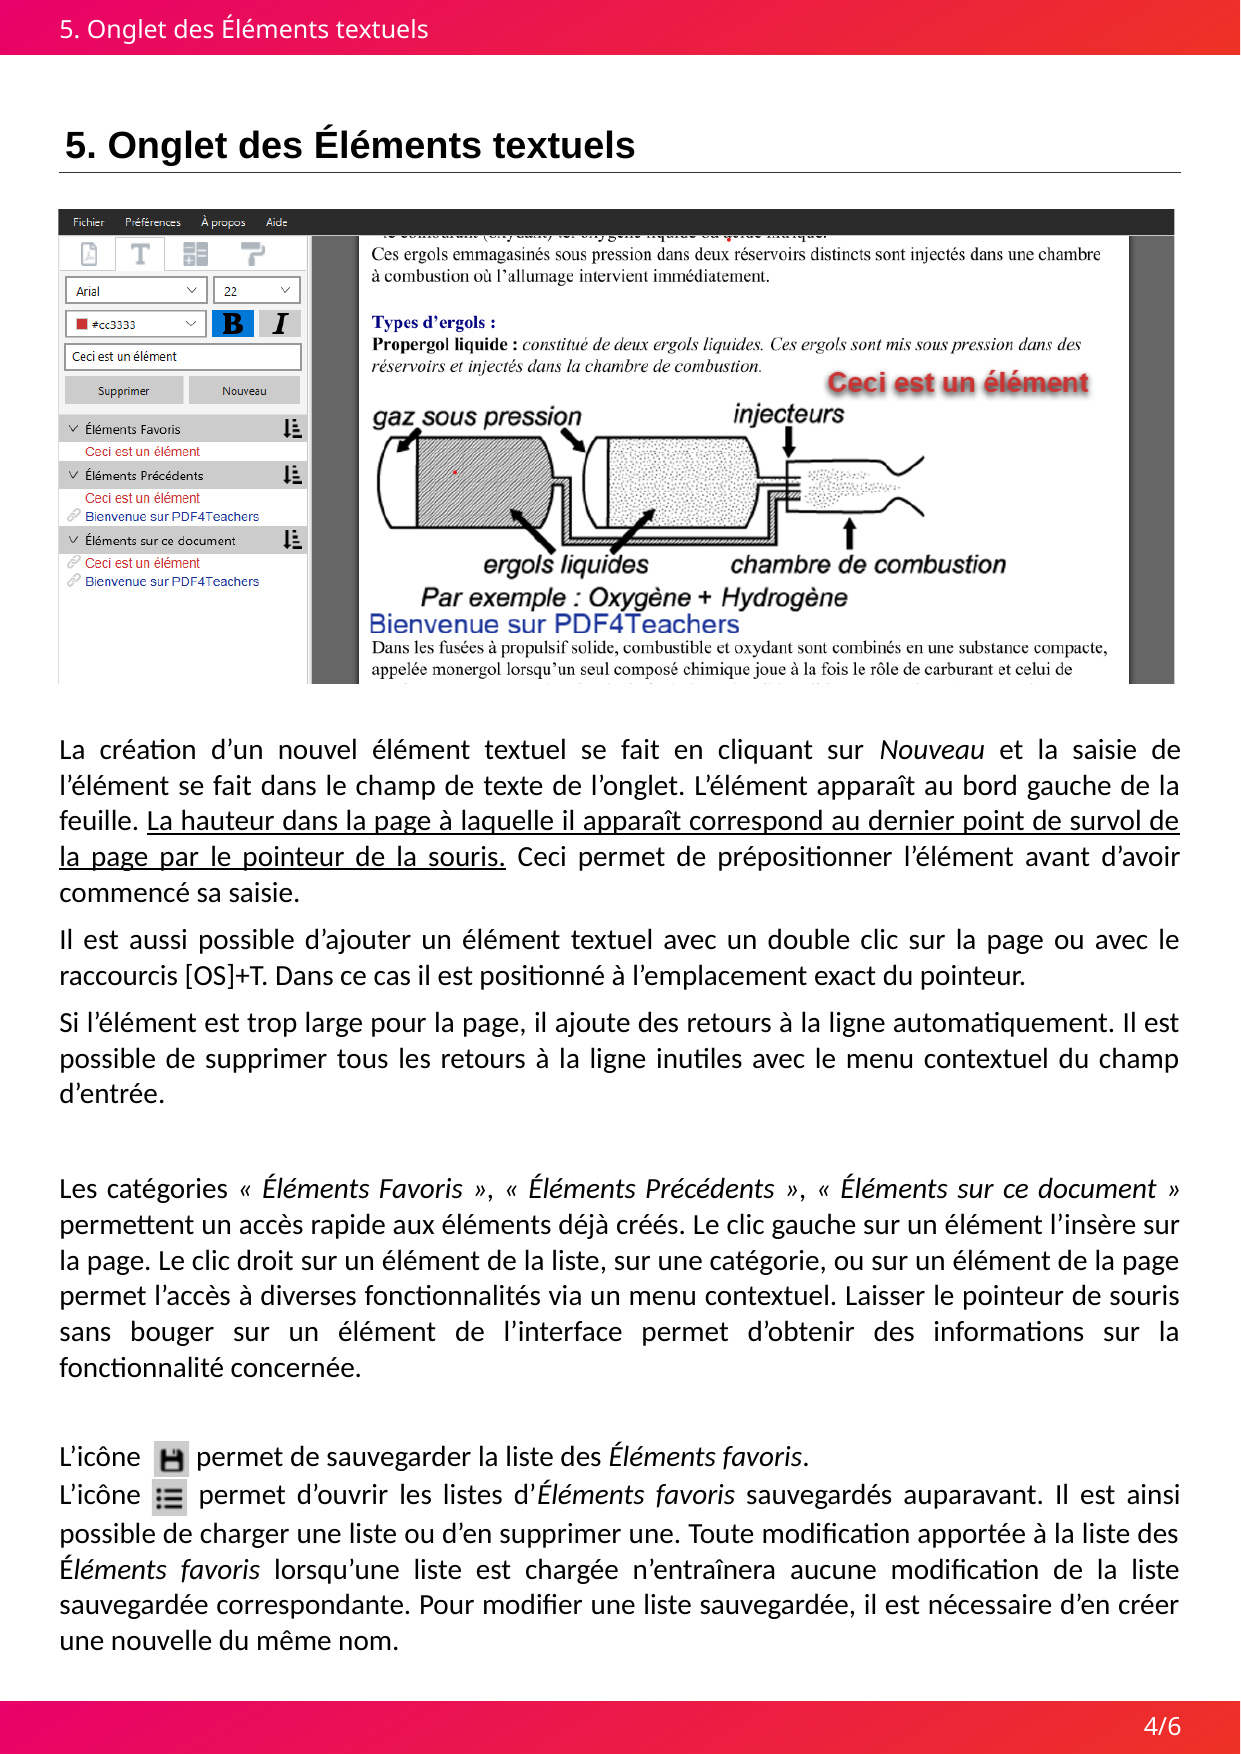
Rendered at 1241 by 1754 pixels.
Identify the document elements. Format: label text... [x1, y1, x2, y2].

text Les catégories « Éléments Favoris », « Éléments Précédents », « Éléments sur ce document » permettent un accès rapide aux éléments déjà créés. Le clic gauche sur un élément l’insère sur la page. Le clic droit sur un élément de la liste, sur une catégorie, ou sur un élément de la page permet l’accès à diverses fonctionnalités via un menu contextuel. Laisser le pointeur de souris sans bouger sur un élément de l’interface permet d’obtenir des informations sur la fonctionnalité concernée. [59, 1171, 1181, 1384]
picture [151, 1479, 188, 1516]
text L’icône permet de sauvegarder la liste des Éléments favoris. [59, 1438, 1181, 1476]
picture [153, 1441, 190, 1477]
text Si l’élément est trop large pour la page, il ajoute des retours à la ligne automatiquement. Il est possible de supprimer tous les retours à la ligne inutiles avec le menu contextuel du champ d’entrée. [59, 1004, 1181, 1111]
text La création d’un nouvel élément textuel se fait en cliquant sur Nouveau et la saisie de l’élément se fait dans le champ de texte de l’onglet. L’élément apparaît au bord gauche de la feuille. La hauteur dans la page à laquelle il apparaît correspond au dernier point de survol de la page par le pointeur de la souris. Ceci permet de prépositionner l’élément avant d’avoir commencé sa saisie. [59, 731, 1181, 909]
subtitle Onglet des Éléments textuels [59, 117, 1181, 172]
text Il est aussi possible d’ajouter un élément textuel avec un double clic sur la page ou avec le raccourcis [OS]+T. Dans ce cas il est positionné à l’emplacement exact du pointeur. [59, 921, 1181, 992]
text L’icône permet d’ouvrir les listes d’Éléments favoris sauvegardés auparavant. Il est ainsi possible de charger une liste ou d’en supprimer une. Toute modification apportée à la liste des Éléments favoris lorsqu’une liste est chargée n’entraînera aucune modification de la liste sauvegardée correspondante. Pour modifier une liste sauvegardée, il est nécessaire d’en créer une nouvelle du même nom. [59, 1476, 1181, 1658]
picture [58, 209, 1175, 684]
